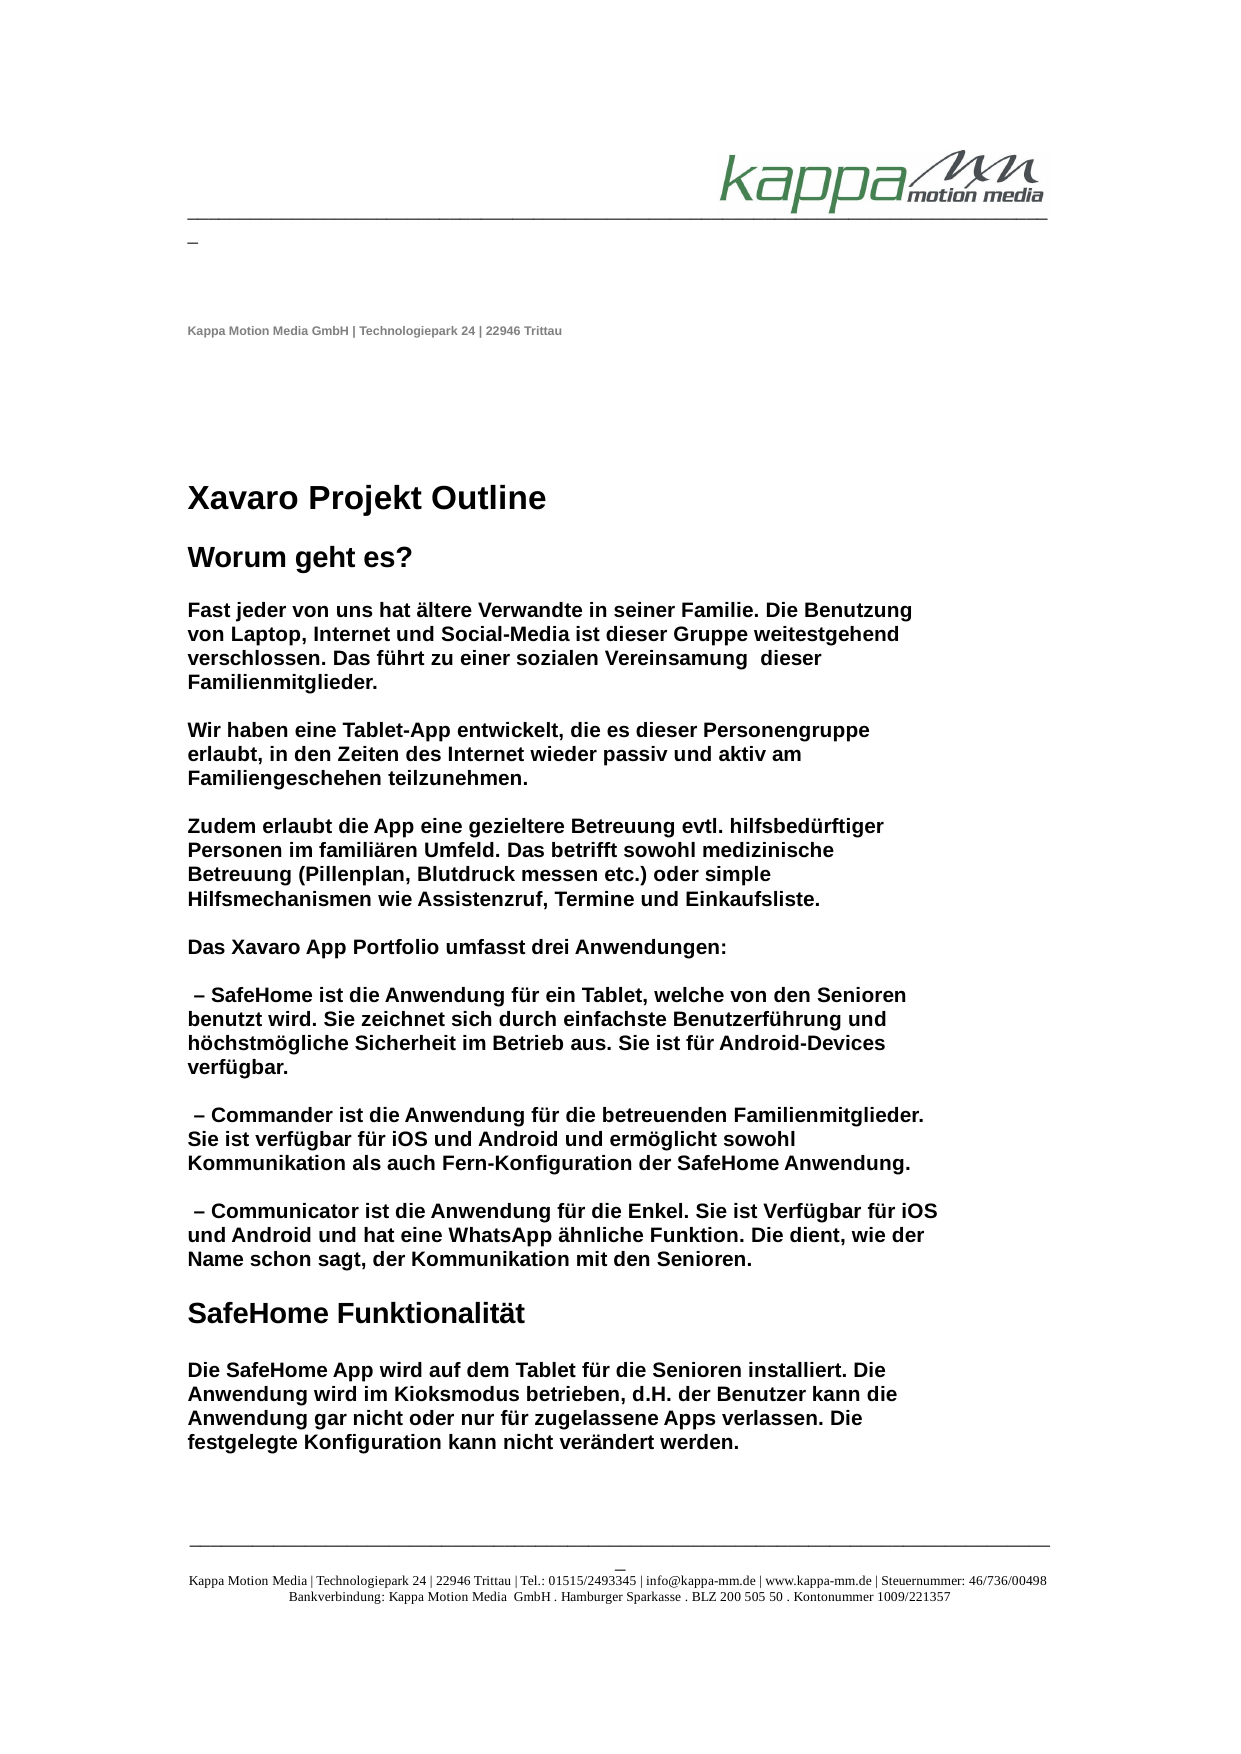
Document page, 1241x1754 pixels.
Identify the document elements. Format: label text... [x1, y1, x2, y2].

text Xavaro Projekt Outline [187, 477, 946, 516]
text – Commander ist die Anwendung für die betreuenden Familienmitglieder. Sie ist verfügbar für iOS und Android und ermöglicht sowohl Kommunikation als auch Fern-Konfiguration der SafeHome Anwendung. [187, 1103, 946, 1175]
picture [716, 150, 1053, 217]
text Fast jeder von uns hat ältere Verwandte in seiner Familie. Die Benutzung von Laptop, Internet und Social-Media ist dieser Gruppe weitestgehend verschlossen. Das führt zu einer sozialen Vereinsamung dieser Familienmitglieder. [187, 598, 946, 694]
text Zudem erlaubt die App eine gezieltere Betreuung evtl. hilfsbedürftiger Personen im familiären Umfeld. Das betrifft sowohl medizinische Betreuung (Pillenplan, Blutdruck messen etc.) oder simple Hilfsmechanismen wie Assistenzruf, Termine und Einkaufsliste. [187, 814, 946, 911]
text Das Xavaro App Portfolio umfasst drei Anwendungen: [187, 934, 946, 959]
text – Communicator ist die Anwendung für die Enkel. Sie ist Verfügbar für iOS und Android und hat eine WhatsApp ähnliche Funktion. Die dient, wie der Name schon sagt, der Kommunikation mit den Senioren. [187, 1199, 946, 1271]
text Die SafeHome App wird auf dem Tablet für die Senioren installiert. Die Anwendung wird im Kioksmodus betrieben, d.H. der Benutzer kann die Anwendung gar nicht oder nur für zugelassene Apps verlassen. Die festgelegte Konfiguration kann nicht verändert werden. [187, 1358, 946, 1454]
text Wir haben eine Tablet-App entwickelt, die es dieser Personengruppe erlaubt, in den Zeiten des Internet wieder passiv und aktiv am Familiengeschehen teilzunehmen. [187, 718, 946, 790]
text SafeHome Funktionalität [187, 1296, 946, 1329]
text Worum geht es? [187, 540, 946, 574]
text Kappa Motion Media GmbH | Technologiepark 24 | 22946 Trittau [187, 324, 946, 338]
text – SafeHome ist die Anwendung für ein Tablet, welche von den Senioren benutzt wird. Sie zeichnet sich durch einfachste Benutzerführung und höchstmögliche Sicherheit im Betrieb aus. Sie ist für Android-Devices verfügbar. [187, 983, 946, 1079]
